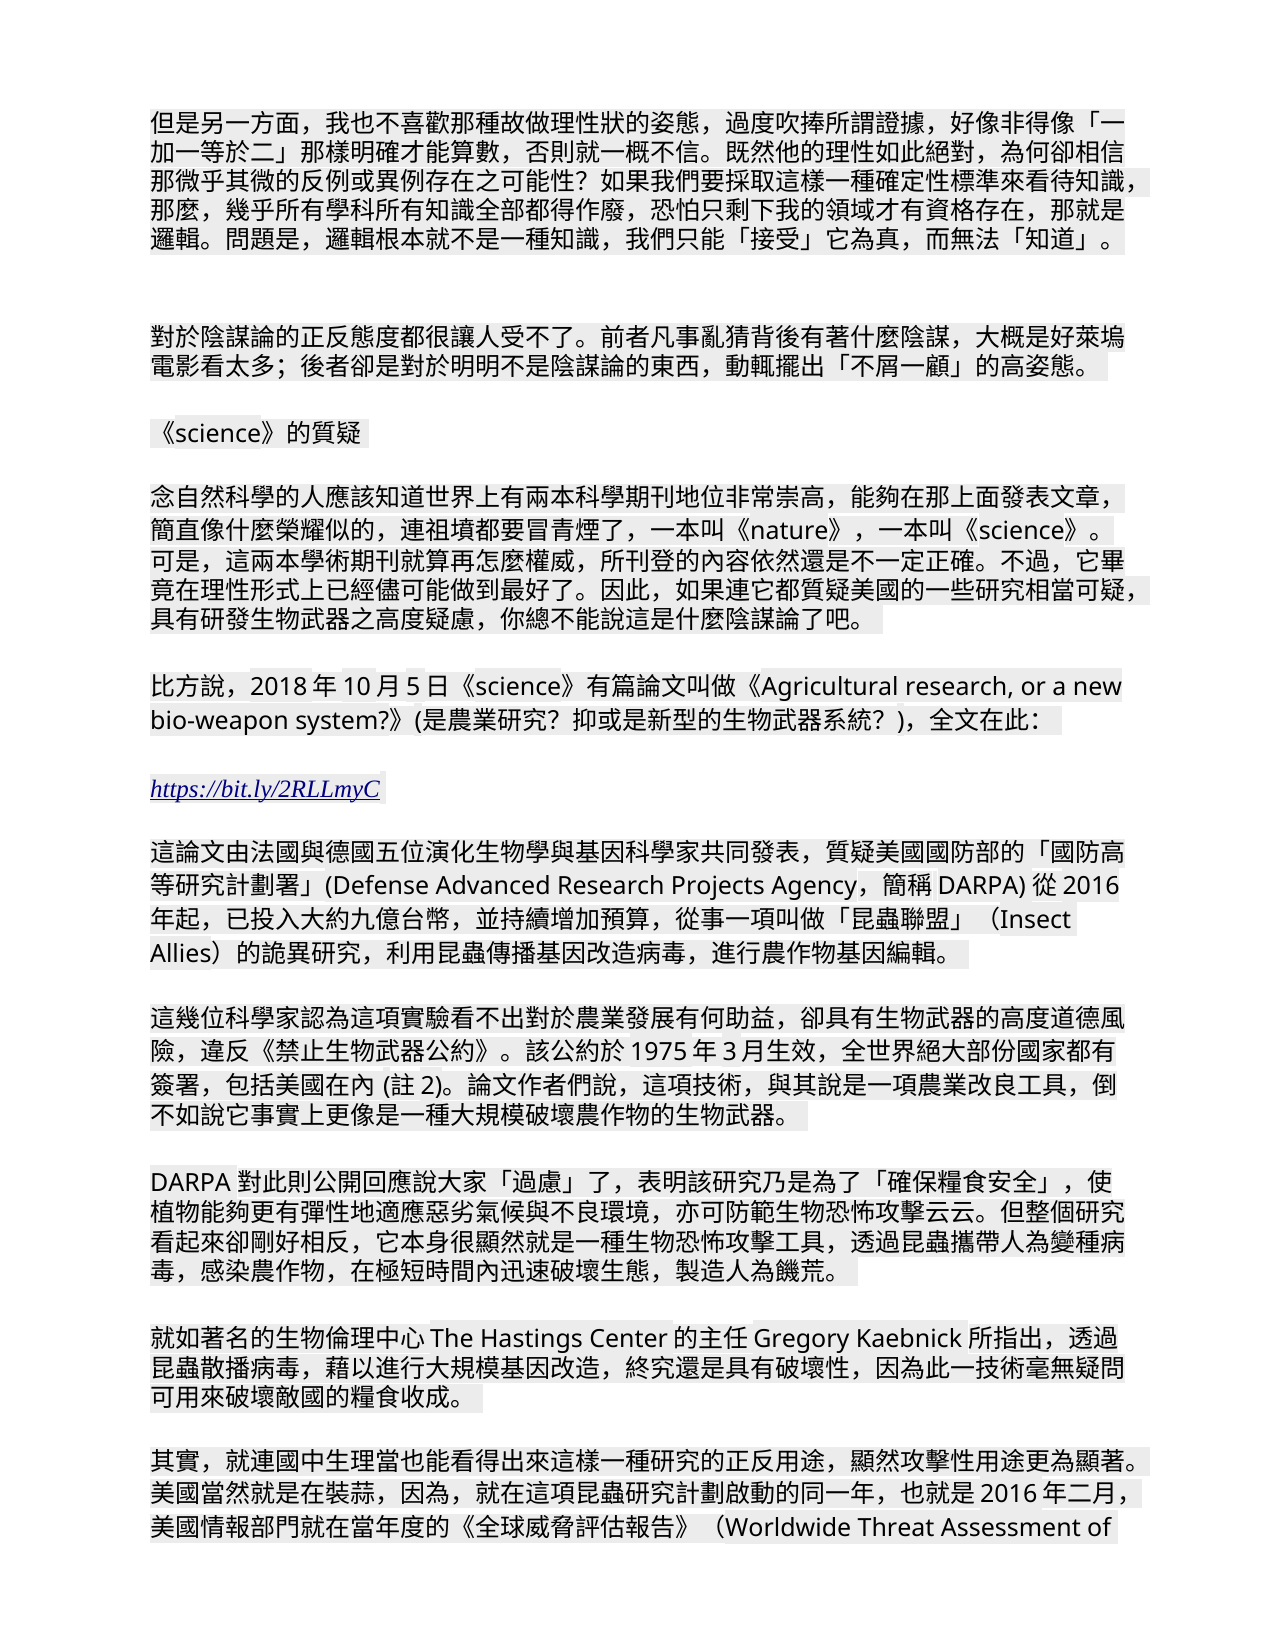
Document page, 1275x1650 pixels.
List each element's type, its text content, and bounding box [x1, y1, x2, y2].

text 生物武器：一個更陰暗的未來(1) 陳真 2020. 02. 06. 「生物武器：一個更陰暗的未來」(The Darker Bioweapons Future)，這個標題不是我取的，而是取自2003年11月3日美國中情局(CIA) 的一份解密文件： https://fas.org/irp/cia/product/bw1103.pdf 解密的部份只有兩頁，不過內容已十分駭人聽聞。美國政府表示，解密這些內容主要是為了針對美國大眾進行教育，提高風險意識。 最近有個朋友說，「針對中國人的病毒是不可能的」。我聽到這話有點訝異，人們對此似乎相當無知。基因武器不但是概念上可行的，而且恐怕已經成為事實；成本低廉，殺傷力無限，足以滅絕特定族群，因此各大強國(很可能包括中國)始終努力研發，並各自拼命保護自己各種族群的生物資料不使外洩。 大陸幾年前著名的「德明康德新藥公司」事件便是一例，該公司派人以狗血之名，貍貓換太子，企圖偷偷運送五千多份華人血清樣本出境，結果被逮。相關例子還有很多，說不完。 2003年10月，中國社會科學出版社罕見地出版了一本書，叫做「最後一道防線--中國人基因流失憂思錄」，闡述九零年代以來美國針對中國人種進行研究、收集DNA的各種案例，進而對生物與基因武器的潛在危險提出警告，結果卻招來一大堆所謂專家學者的訕笑與嘲諷，說是「科幻言情小說」，認為作者很腦殘。但我想，真正腦殘的是這些似乎仍活在上個世紀六零年代知識背景的半吊子專家。 CIA 密件 上述CIA文件，我摘要翻譯如下。它開宗明義寫著：「基因改造病原體所產生的傷害，將比過去所有人類已知的疾病都還更加可怕。」 「生物科技的進展已經到了一個爆炸性階段，其前瞻知識的研發如此迅速與廣泛，並且極其複雜。因此，過去用於偵查大規模毀滅武器的傳統方式，很顯然已經不適用於現代生物武器威脅。若要偵查新型人工基因改造病原體，勢必得在相關人員的關係本質上做出調整，亦即必須依靠情治力量以及生物科學領域先進專家們的緊密合作。因為，根據與會專家們的看法，這類新型知識與科技的實際應用，將以一種極具戲劇化且無法預測的方式加速進行。 就如一位與會專家所說：『在生物科學方面，我們正處於猶如六零年代的資訊科學；遠勝於其它學科，生物科學將對 21世紀產生革命性影響。』當我們對於個體生命過程的複雜生化管道了解越多，就越有能力發展出一種更具毒性的基因改造病原體，進而針對特定的生物化學機轉進行攻擊，產生某種具有針對性的殺傷力。同樣一種科學，既可研發出足以對付最可怕的疾病，同樣也能創造出人類史上最恐怖的生物武器。」 「目前已知已成功研發的生物武器及其原理，舉例如下： 澳洲幾位研究者近日不經意地透露，鼠痘病毒（mousepox virus）的毒性，將可透過嵌入免疫調節基因而明顯增強其毒性。這項技術同樣可應用於自然發生的病原體，例如炭疽桿菌與天花病毒，將可大大增強其致死率。 另外一些生物學家則順利合成天花病毒的關鍵蛋白質，並且證明它能夠有效阻斷人類免疫反應的某些關鍵步驟。還有個生物醫學團隊，近日也成功在體外合成小兒痲痺病毒。」 更可怕的是，「有一系列非傳統病原體的二元生物武器（binary BW agents），很可能在十年內（亦即2013年）研發成功。」 據我的了解，它就像一種「定時生物炸彈」，攻擊者將可設定在若干條件下將其引爆，產生致病或致死效果。 該 CIA 密件指出： 「二元生物武器就是當兩種（無害或微害的）成份碰在一起時，才會引發劇毒。某個極其陰險的（insidious）的例子是這樣：一種原本只是帶有輕微毒性的病原體，當它遇到解毒劑時，卻反而會產生劇毒。我們把這樣一種大規模毀滅性生物武器稱之為『設計者』（designer），它可以用來引發抗生素的抗藥性（亦即使敵人對於抗生素失去療效），或是用來壓制正常的免疫反應。 『基因治療』武器化的相關研究，將可永久改變人們的基因組成，或是在對方體內植入隱身的『木馬病毒』（stealth virus），無聲無息地存在於人體內一段很長時間而不發病，待時間一到，才會被啟動而病發。 與會專家舉例說，『木馬病毒』將可不為人知地比方說讓一整個地區的人民分別在他們來到四十歲時，便會自動罹患嚴重的關節炎，進而癱瘓整個國家的公衛與經濟。根據與會專家們的說法，這項先進生物武器的病原體，很快就能研發成功，將能製造十分多樣化而且根本難以捉摸的毀滅效果。 專家們強調，對於這樣一些極其多樣化而且應用範圍十分廣泛的新型病原體生物武器研究，它所產生的攻擊方式，事實上是完全無法預防與防範的；解方之研發，因此將會落後一段很長時間。」 文件最後，CIA竟然還留下連絡電話，請撥打美國中情局「策略評估小組」（Strategic Assessments Group）主任辦公室電話 (703) 874-0527。 末日武器與美軍擴建生武實驗室 2017年10月，俄國總統普丁在一場人權會議上，更是首度公開挑明，說了這麼一段話： “Do you know that biological material is collected all over the country, from different ethnic groups and people living in different geographical locations of Russia?” “But what for? They do do it purposefully and professionally. We are an object of very great interest. But we need to treat it without fear. Let them do it, and we must do what we must.” (「你知道嗎？不同族裔的個人生物資料，正在俄國全國各地被人有系統地收集。問題是，『他們』收集這些東西要幹嘛呢？這當然是有目的的，而且是相當專業地收集。我們事實上是某種巨大利益的『目標』，但大家不用害怕，就讓他們去幹他們想幹的，而我們也做我們所必須做的。」) 原始談話影片：https://bit.ly/2uTtyZ9 美軍收集俄國人遺傳資料的原始文件：https://bit.ly/318ckn9 相關報導：https://bit.ly/2u8djYd 普丁並沒有說「他們」是誰，但是根據各家媒體報導，美國空軍最大的醫療部隊--第59支醫學側翼 (59th Medical Wing) 之「先進分子監測中心」(Center for Advanced Molecular Detection，簡稱 CAMD) 就是普丁所指控的對象。美國「空軍教育與訓練指揮部」(the US Air Education and Training Command，簡稱 AETC)發言人Bo Downey 稍後承認，美軍確實針對俄羅斯人的生物遺傳資料進行收集，但否認是為了研發生物武器。 其實，早在 2015年普丁簽署新版(前一版是2009年) 的「俄國國家安全戰略報告」("About the Strategy of National Security of Russian Federation”) 中，便具體點名了美國對於俄羅斯之主要安全威脅之一就來自於「美國在俄羅斯國境周邊擴大部署『生物武器實驗室網絡』(network of military-biological laboratories）」。俄國媒體及官方科學研究單位幾年來並多次指控多種瘟疫很可能是美國的生物武器傑作，其中之一就是SARS。(註1) 支持該說法的周邊證據之一是：根據世界衛生組織的資料，中國人感染SARS者，至少高達92%，而西方盎格魯撒克遜族群卻幾乎無一人罹患。質疑者認為，該病毒似乎鎖定漢民族特有的O-M175基因。 大多數相關領域的專家認為，SARS是針對中國人研發的基因武器之說法依然缺乏足夠的科學根據。但這並不意味著該指控只是一種販夫走卒式的憑空猜測或所謂陰謀論。 這項足以造成人類末日的生物與基因武器研究，比核彈更恐怖，更不道德。人類發展這類武器，無異自我毀滅。 劍橋的警告 2012年，劍橋大學成立了一個跨領域研究中心，叫做 Centre for the Study of Existential Risk(人類生存風險研究中心，簡稱 CSER)。我有訂閱它們的電子通訊，我注意到，去年（2019年）它發表了一份報告，標題是「Global Catastrophic Biological Risks」（全球毀滅性之生物武器災難），副標題則寫著：「生物科技的進展給人類帶來一種新型的威脅。一場流行疾病很可能殺害數百萬人，但是一場人為基因修改的疫病，卻足以殺害更多人，甚至危及整個人類文明的存在。」 原文請見： https://bit.ly/38fkH37 報告指稱：「自然發生的流行疾病往往在傳播力和致命性之間有個平衡，亦即致死率高者，隨著個體的迅速死亡，病原體也將無法感染更多人，進而減少傳播能力。但是，現代生物科技的發展，卻很可能很快就能製造出一種基因改造的病原體，它不但更具毒性，而且極易傳染，並且具有更長的潛伏期，從而也更具危險性。」 該報告提問：「這究竟是一種研究上的錯誤（error），抑或出於一種恐怖主義（terror）？究竟是壞蟲（bad bugs）或壞蛋 (bad people)在暗中搞破壞？」報告給出的答案顯然是後者。 報告指出：「一些突破性的基因修改工具，例如CRISPR-Cas9，大大增強了我們對於研發新藥的能力，或是改善農業收成，但它具有一種雙重性，亦即它同樣可以用來做為一種傷害性用途。人為基因改造的病原體有可能從實驗室外洩，也可能故意釋放，做為一種武器。」 「在上個世紀，一些國家積極發展生物武器研究。據我們所知，同時也有一些團體企圖取得這些生物武器。時至今日，幾乎是單一個人，只要念過博士，就有能力在六個月內製造出馬痘病毒（horsepox），這是一種類似在二十世紀殺死了三億人的天花病毒。也就是說，過去由國家掌控的生物武器研發能力，很可能即將就會落到一般組織手裏。」 根據一些媒體，例如英國The Telegraph(「每日電訊報」) 於去年2019年8月12日的報導，標題是「World must prepare for biological weapons that target ethnic groups based on genetics, says Cambridge University」（劍橋大學提出警告：全世界應準備好面對針對特定種族之特有基因的生物武器）。報導請見： https://bit.ly/39fL74u 報導指出，劍橋大學「人類生存風險研究中心」發布了另一項報告，進一步提出警告說，隨著基因工程技術的快速成熟發展，成本也越來越低，大規模傷害他人的能力也很不幸地被「民主化」 了。 劍橋報告說：「在某種特殊情況下，人們甚至將會製造出針對特定種族基因特徵的生物武器」，進行種族滅絕；「但很不幸的是，各國政府似乎尚未準備好如何因應此一可能造成大規模毀滅性傷害與人類存在危機的災難」，呼籲「世人應面對並理解正在迅速發展中的全球性災難風險」。 儘管生物武器早已在國際間禁止研發將近半個世紀，但美俄之間經常互相指控，雙方似乎都仍祕密從事相關研究，因為誰都無法相信對方，深怕自己要是慢人一步，將成為犧牲者。至於中國，我相信應該也很難置身事外。 此次武漢新冠病毒，一些美國生醫專家便懷疑是中國生物實驗室外洩。當然，也有人認為是美方散播病毒；更多的人認為只是病毒的自然變種。真相如何，不得而知。除非進入具體細節，取得內在生物結構與外部人為操作等兩項關鍵證據，否則無法評價個別事件。儘管如此，我們依然有能力闡明關於生物武器的大概狀況與可能發展。 在相關討論上常有一個邏輯誤區，亦即自以為理性的人們總喜歡宣稱所謂自然變異，好像只要存在自然變異的可能性，人為修改基因的可能性便可完全排除，這不是很荒唐嗎？人為介入難道不也一樣能夠創造出所謂自然變異？ 再說，生物武器科技的發展已經到了一種出神入化的地步，既能「定時引爆」，也能「二元致死」，甚至還能像電腦木馬程式那樣，在一定的條件下，不知不覺地發病或喪失某種生物能力(例如免疫系統)，讓你以為這只是一種生命的自然衰退病變過程；甚至鎖定種族特有的基因特徵，神鬼不知地毀滅特定族群，或是禍延子孫，削弱敵人後代之健康狀況。 人們竟然把聰明才智運用在這方面，實在很可悲，但它卻是一種正在迅速發展的事實狀態。 美國悄悄解除禁令 凡是重要之事，通常都會被主流媒體所刻意淡化，故為一般大眾所忽略。比方說 2017年，美國政府悄悄解除了一項關於增強病原體毒性的研究禁令，允許從事如何增強毒性及傳播力的病原體研究；表面上說是為了解病原體快速演化的的毒性增強機制，但是很多科學家認為這樣一種研究看不出正面實用價值，最大的可能用途就是研發生物武器；即便出於無心，在研究過程中，稍有不慎，便有病原體外洩之虞，造成毀滅性的全球公衛災難。 人類似乎始終不曾放棄研發生物武器，例如納粹及日本皇軍，積極以猶太人及華人從事病毒與細菌之人體實驗。根據英國一本專門報導軍事工業與國防裝備的著名期刊 Jane's Defence Weekly 的報導，以色列猶太人曾針對阿拉伯人進行所謂「人種炸彈」之基因武器的研發；八零年代，南非白人政權則是展開一項生化武器研究，企圖用來對付黑人。人，居然被當成某種害蟲那樣，處心積慮研發相關「農藥」，企圖滅絕對方。特別是日軍，簡直泯滅天良，毫無人性。 表面上，大家嘴裏承認 (只有美國不承認) 這些都是國際公約規範下的非法武器，但我看，凡有能力研發者照樣偷偷研發，似乎誰也不例外，而美國顯然是其中最為積極者。 我對陰謀論難以恭維，但我所謂陰謀論指的是那些毫無根據而且全然違背基本概念與事實架構的胡扯瞎掰與信口開河，把每件常理之事，全部繪聲繪影穿鑿附會成驚天陰謀。這不光是對錯問題，而是基本理性與常識問題。陰謀論當然也有可能猜對，那就跟很多算命仙一樣，瞎掰久了，總會猜中一兩項；即便一個壞掉的時鐘，一天之內也會有兩次準確報時。 但是另一方面，我也不喜歡那種故做理性狀的姿態，過度吹捧所謂證據，好像非得像「一加一等於二」那樣明確才能算數，否則就一概不信。既然他的理性如此絕對，為何卻相信那微乎其微的反例或異例存在之可能性？如果我們要採取這樣一種確定性標準來看待知識，那麼，幾乎所有學科所有知識全部都得作廢，恐怕只剩下我的領域才有資格存在，那就是邏輯。問題是，邏輯根本就不是一種知識，我們只能「接受」它為真，而無法「知道」。 對於陰謀論的正反態度都很讓人受不了。前者凡事亂猜背後有著什麼陰謀，大概是好萊塢電影看太多；後者卻是對於明明不是陰謀論的東西，動輒擺出「不屑一顧」的高姿態。 《science》的質疑 念自然科學的人應該知道世界上有兩本科學期刊地位非常崇高，能夠在那上面發表文章，簡直像什麼榮耀似的，連祖墳都要冒青煙了，一本叫《nature》，一本叫《science》。可是，這兩本學術期刊就算再怎麼權威，所刊登的內容依然還是不一定正確。不過，它畢竟在理性形式上已經儘可能做到最好了。因此，如果連它都質疑美國的一些研究相當可疑，具有研發生物武器之高度疑慮，你總不能說這是什麼陰謀論了吧。 比方說，2018年10月5日《science》有篇論文叫做《Agricultural research, or a new bio-weapon system?》(是農業研究？抑或是新型的生物武器系統？)，全文在此： https://bit.ly/2RLLmyC 這論文由法國與德國五位演化生物學與基因科學家共同發表，質疑美國國防部的「國防高等研究計劃署」(Defense Advanced Research Projects Agency，簡稱DARPA) 從2016年起，已投入大約九億台幣，並持續增加預算，從事一項叫做「昆蟲聯盟」（Insect Allies）的詭異研究，利用昆蟲傳播基因改造病毒，進行農作物基因編輯。 這幾位科學家認為這項實驗看不出對於農業發展有何助益，卻具有生物武器的高度道德風險，違反《禁止生物武器公約》。該公約於1975年3月生效，全世界絕大部份國家都有簽署，包括美國在內 (註2)。論文作者們說，這項技術，與其說是一項農業改良工具，倒不如說它事實上更像是一種大規模破壞農作物的生物武器。 DARPA 對此則公開回應說大家「過慮」了，表明該研究乃是為了「確保糧食安全」，使植物能夠更有彈性地適應惡劣氣候與不良環境，亦可防範生物恐怖攻擊云云。但整個研究看起來卻剛好相反，它本身很顯然就是一種生物恐怖攻擊工具，透過昆蟲攜帶人為變種病毒，感染農作物，在極短時間內迅速破壞生態，製造人為饑荒。 就如著名的生物倫理中心The Hastings Center的主任Gregory Kaebnick 所指出，透過昆蟲散播病毒，藉以進行大規模基因改造，終究還是具有破壞性，因為此一技術毫無疑問可用來破壞敵國的糧食收成。 其實，就連國中生理當也能看得出來這樣一種研究的正反用途，顯然攻擊性用途更為顯著。美國當然就是在裝蒜，因為，就在這項昆蟲研究計劃啟動的同一年，也就是2016年二月，美國情報部門就在當年度的《全球威脅評估報告》（Worldwide Threat Assessment of the US Intelligence Community）裏頭，把「基因編輯」列入「大規模殺傷性武器」的技術清單。 《science》的這篇論文發表後的四個月，也就是2019年2月，《science》又發表了一篇「獨家報導」，提出另一項有關生物武器之指控。全文在此： https://bit.ly/36O6WH5 文章指出，美國政府「悄悄地」(quietly) 解除關於增強病原體毒性及其傳播能力的危險實驗禁令，投入大量資金於曾引發巨大爭議與全球公衛風險的禽流感病毒基因改造實驗，相關實驗足以把 H5N1 禽流感病毒基因改造為更具毒性與傳播力，甚至透過空氣在哺乳動物之間大規模傳播。 除了做為生物武器，這樣一種危險實驗的目的何在？我真是難以明白。嫌病毒還不夠毒，看要怎麼讓它變種才能更毒更恐怖？嫌病毒感染物種範圍與速度不夠廣不夠快，看能不能修改基因讓它變得更快更猛更全面更具毀滅性？獲得這樣一些恐怖技術的目的是什麼？代價有多大？它難道不就是一種生物武器甚至是基因武器？ 我能明白、並且也認同很多科學研究往往具有所謂雙重性，可藉之行善，也能用來使壞；我們很難在人類知識的「地圖」上「先驗地」找到一條足以迴避一切負面後果、光有好處而無害處的「皇家之路」。 問題是，我們現在畢竟不是在概念上談論一種科學倫理的不確定性，而是面臨一種當下迫在眉睫的恐怖現實；當下的情況擺明就是強國之間拼命研發，進行生物與生化武器競賽，企圖用來做為一種使壞的恐怖主義工具，一種不但具有毀滅性、而且就連使壞者本身恐怕都難以掌控的末日武器。 2011年，世界衛生組織曾為美國此一「增強病毒毒性」研究之極高公衛風險召開會議，並提出警告，美國軍方之相關研究也因此暫停，但是不久之後便又重啟爐灶。兩年後，大約是2014年，美國政府生物實驗室接連爆發多起公衛事故，涉及炭疽桿菌、天花病毒與 H5N1 病毒等，於是又喊停實驗。2017年，美國政府旋即又悄悄地掩人耳目，捲土重來，並壓制、淡化質疑聲音，大量投入資金重啟危險實驗，《science》也因此發表獨家報導，提出嚴厲風險警告。 插播一下：寒夜蕭瑟，百忙疲憊之餘，寫這些東西經常覺得很挫折，這個世界似乎少了一樣東西，叫做「媒體」。在島內，翻開電視，打開報紙，每天就是那些腦殘低能新聞，或是永無止盡的政治炒作與仇中反華之洗腦宣傳；島外的西方媒體，表面品質也許稍微好一些，但依舊荒腔走板，充斥漫天謊言與偏見；而且，新聞焦點永遠不會放在那些真正重要的事情上。 所謂民主，人們其實就像掌權者所圈養的一群雞鴨，糊里糊塗地吃喝拉撒噴口水，對己身命運，對世界種種，對真實的政治，似乎一無所知；彷彿一群火雞，歡天喜地投票支持聖誕節的到來。 DARPA 的角色與諸多疫情 言歸正傳，回到上面所說的美國國防部「國防高等研究計劃署」(Defense Advanced Research Projects Agency，簡稱DARPA)，一般人可能不太清楚或甚至沒聽過這機構，其實這個軍方神祕機構身負重任，往往從事一些極具關鍵性的戰略研究，它並不是一般研究機構，而是身負所謂國家安全任務。 2017年，英國《衛報》收到一份很可能來自DARPA圈內人的密件，為了保護消息來源，《衛報》援引資訊自由法條掩蓋洩密者真實身份： https://bit.ly/2vCp61m 該密件指出，近幾年，DARPA在「基因滅絕技術」(genetic extinction technologies) 領域投資了一億美元，這使得美國國防部竟然成為全球最大的基因驅動技術研究機構，倘若用於生物武器研發，將是一場人類浩劫。聯合國專家亦認為，這類技術很可能會被用於軍事攻擊目的。 美國國防部對此則出面回應說，該技術只是為了消滅傳播瘧疾的蚊子以及一些侵入性齧齒動物而已。各位，請問你相信這些鬼話嗎？美國國防部的祕密研究機構耗費鉅資，只是想幫忙殺蚊子？ 但是，DARPA 的發言人倒也一度坦承，基因編輯技術對於美國國防確實至關重要。他說，因為研究成本大幅下降，帶有敵意者很可能也從事該類研究，因此美國必須趕在他們前面，掌握關鍵技術。 從這些談話，其實也就清楚表明美國始終積極從事基因武器與生物武器的研發實驗。面對各方指控，美國每次都予以否認，但是沒有一個國家會傻到相信其說法，也許只有一般民眾才會傻傻地以為這些都只是科幻小說或是什麼陰謀論，用一種「過度天真」的想法在看待世界上各種所謂「偶發事件」。 就在美國國防部 DARPA 的發言人出面否認美軍打算拿昆蟲當生物武器的同一天(2018年10月4日)，俄國「防核生化部隊」總司令(the head of Russian military’s radiation, chemical, and biological protection troops)Igor Kirillov，在一項會議上公布衛星圖，再度指控美國沿著鄰近中、俄邊境國家，部署至少30多個生物實驗室，以醫學研究為名，祕密進行大規模生物戰研究，並獲得鉅額經費，不斷迅速升級實驗室規模與數量。 相關報導請見： https://bit.ly/31iZzWH Igor Kirillov 將軍表示：「美國正逐步增強其生物科技能力，並持續擴增在中國與俄國接壤地帶的病原體實驗室。據聯合國公開數據顯示，該地區目前已經有超過30個美國生物實驗室...在鉅額經費的支持下，針對特別危險的傳染病病原體進行全方位的深入研究。」 Igor Kirillov強調：「我們相信，這些實驗室位置的分布並非偶然，其中多數位於與中、俄邊境地區，對我們的國家構成生物攻擊之直接威脅。」 早在 2015年，俄國外交部就曾根據喬治亞共和國前「國家安全部」部長Igor Giorgadze 所提供的厚達數千頁機密文件，具體指控與俄羅斯接壤的喬治亞境內之盧加爾公衛實驗室(Lugar Center for Public Health Research)，表面上隸屬喬治亞，事實上完全由美國政府出資，屬於美國陸軍的醫學研究機構，祕密從事細菌戰實驗。Igor Kirillov 並根據喬治亞情治單位提供的文件，明確指控該美軍實驗室竟然以治療為幌子，欺騙喬治亞當地民眾進行毒物測試，進行「致死人體實驗」，殺害了73位喬治亞民眾。 根據俄國國防部監控數據顯示，這些美軍生物實驗室數量仍在不斷增加，並且很可能發生過不止一次的外洩事件。俄方軍事醫學部門認為，病原體外洩的原因有可能是因為管理不善所致，也有可能是美軍有意實施的境外擬真「細菌與基因戰」演習。 2016年 9 月 1 日的俄羅斯《觀點報》，引述俄羅斯軍事醫學專家指出，他們有充份理由相信，擴散至俄羅斯的非洲豬瘟、非典型肺炎及新型流感等傳染病，與美國在烏克蘭、喬治亞和哈薩克斯坦的祕密生物實驗基地有關。 俄方懷疑，美國在該地區研發並散播生物武器。其中，以致死率百分之百的非洲豬瘟 (ASF)之異常性爆發最為驚人，它始於2014年的立陶宛，迅速從波羅的海地區往東歐擴散，包括烏克蘭、波蘭、摩爾多瓦等國，俄羅斯和喬治亞也隨即相繼淪陷，導致大量豬隻死亡。 俄國官方多次指控，此次疫情十分詭異反常，似乎惟有在實驗室條件下才有可能發生該種病毒變異。而且，就在疫情爆發之前，美國五角大廈進一步擴編東歐地區的生物實驗室網絡。 中國在中美貿易戰的壓力下，向俄羅斯尋求結盟，礙於俄方壓力，大量進口俄國豬肉，因而也淪為疫區；亞洲國家並相繼淪陷，東亞目前僅剩台、日為非疫區。 非洲豬瘟變種病毒之可怕就在於它幾乎無解，傳染管道極其複雜而多元，防不勝防，包括活體豬或死豬本身、車子、飼料、衣服、水源、注射器、廚餘及所有豬肉製品等等等，都可傳染。其中還包括難以根除的宿主之一的軟蜱蟲，因此，即便你把疫區內所有豬隻全殺光，日後引進健康豬種時，依然隨時又會被傳染而再度淪陷。 去年(2019年)11月13日，聯合國糧農組織（FAO）首席獸醫官Juan Lubroth，對於非州豬瘟疫情感到極度悲觀，他並特別提到中國的養豬業勢必整個崩盤，造成巨大傷害，而且將會是一場長達數十年的抗戰。他建議中國，務必採取跟作戰無異的強硬措施，嚴格查核管制，才有可能根除疫情。 2018年8月12日，俄國媒體(俄羅斯衛星通訊社)再度指控美國針對俄羅斯，在波羅的海地區及東歐從事一系列生物武器實驗測試，並將實驗數據祕密運回美國本土之生物實驗室。 早在 2016年，俄羅斯外交部長拉夫羅夫(Серге́й Ви́кторович Лавро́в)，在莫斯科國際關係學院發表演講時指稱： 「我們始終都很清楚，美國擁有一系列完整的生物武器研究項目，其拒絕執行《禁止生物武器公約》，拒絕建立監督機制，都已一再表明其相關研究並非出於和平目的。」 在同年五月，俄羅斯外交部副部長里亞布科夫（Sergueï Riabkov）亦曾指出，美國不斷削弱禁止研發生物武器的國際公約，並持續加強自身軍事生物方面的基礎設施，包括在俄羅斯邊境沿線國家部署大量生物實驗室。 俄羅斯科學院院士及首席醫學防疫師奧尼申科（Геннадий Онищенко）進一步說明這些生物實驗室之軍事屬性。比方說，其美方成員竟然全部來自美軍生物醫學部隊，歸屬美國陸軍管轄。 這些祕密微生物實驗室，對外一律宣稱為美國與東道國所聯合建立的「社會衛生研究中心」，竟遍佈數公里之廣，擁有現代最高安全等級的防護配備與設施，最嚴格的安保與保密制度，在在說明這裏頭可能存在極其危險的病毒。所有這一切都一再表明，這些基地乃是研發攻擊性生物武器的實驗室，而絕非一般研究機構。 奧尼申科認為，美國建立這些祕密生物實驗室的目的是，希冀通過研究俄羅斯和高加索地區病毒的爆發及其擴散途徑，進一步研擬相關經濟與政治影響之對策方案。 德國之聲(Deutsche Welle，簡稱 DW)和以色列時報(The Times of Israel)也分別對此做了一些報導： DW： https://bit.ly/2vHlmvz The Times of Israel： https://bit.ly/2OkbbDB 法新社更進一步撰文指出，烏克蘭危機尚未解除之際，現在美國卻又將北約東擴的勢力伸向俄羅斯的另一個鄰居喬治亞，意圖以軍事力量壓制、圍堵俄羅斯的生存空間。倘若美國真的在俄羅斯國境周邊如喬治亞等地部署大量生物武器實驗室，以便為日後的美俄軍事衝突預做準備，那麼，後果將會是毀滅性的。 俄國國防部不具名人士對俄國衛星通訊社等媒體表示，俄方早已根據國際公約銷毀所有化學與生物武器，並接受監督檢視，但美國至今依然保存大約三千噸的化學與生物武器。該人士表示：「在化武和生物武器方面，俄軍已無能力與美軍保持戰略平衡，俄方唯一能做的，就是在必要時進行核武反擊。」 美、日之細菌戰與活體實驗 講到生物武器，大家第一個想到的應該是日本鬼子的731部隊： https://bit.ly/2OlfDSu 二戰期間，日軍把數萬名中國男女老幼活生生開膛剖肚挖腦抽肝，進行各種毫無人性的人體實驗，把數萬名中國男女老幼活生生切割成一團團肉醬，並且在哈爾濱，建造731部隊細菌戰研究中心，以一萬多名中國男女老幼做活體生物武器實驗，包括炭疽桿菌、鼠疫和天花病毒，在中國許多省份發動細菌戰。 日本之外，其次就是美國，比方說在韓戰期間，美軍對北韓和中國東北以飛機散佈鼠疫桿菌、霍亂弧菌、炭疽桿菌及傷寒桿菌等等等，製造鼠疫與霍亂的大流行。1952年，「國際科學委員會」進行調查，寫成一份厚達五、六百頁的報告書，揭露美軍罪行： https://bit.ly/2On2GYv 我看不到全書內容，只能拜託各位用《調查在朝鮮和中國的細菌戰事實國際科學委員會報告及附件》的關鍵字去搜尋，就能找到一部份文字內容： https://bit.ly/2Ulgt5x 我看這些東西，心情很差，很挫折，所謂不忍卒睹也許就是這樣，看兩行就不想再看下去。我們當醫生那麼辛苦，真是辛苦到爆，許多時候根本沒法正常飲食與睡眠，平均壽命恐怕要比一般人要少個十幾歲，每天拼命幫人看病治病，卻偏偏有人想方設法居然拿病毒細菌當武器，努力增加其劇毒與傳播力，儘可能製造毀滅性效果。 當醫生最痛苦的事不是身體上的疲憊與操勞，而是情感上的創傷與惆悵。許多病人不但病，而且窮；不但窮，而且充滿坎坷身世與不足為外人道的種種人倫悲劇，我真不知道他們得花多大的力氣才能活下去。許多時候，我常想起沈從文在「三個男人和一個女人」這篇小說裏的結尾一段話，長年縈繞我心，揮之不去。沈從文是這麼寫的： 「至於我，還有什麼意見沒有？……我有點憂鬱，有點不能同年青人合伴的脾氣，在軍隊中不大相容，因此來到都市裏，在都市裏又像不大合式，可不知再往哪兒跑。我老不安定，因為我常常要記起那些過去的事情。一個人有一個人的命運我知道。有些過去的事情永遠咬著我的心，我說出來時，你們卻以為是個故事，沒有人能夠了解一個人生活裏被這種上百個故事壓住時，他用的是一種如何心情過日子。」 文學、藝術給了這個世界一種難以言喻的勇氣、希望與溫暖，但我明白，光是懷著希望是不夠的，光是往夢裡去是找不著出路的，我們依舊需要冷酷單調的理性，面對現實的種種陰暗與複雜。 生物武器不但不是陰謀論，而是既成事實，由來已久，於今尤烈，跡近喪心病狂。 去年(2019年)七月，美國眾議院多名議員，懷疑美國國防部在1950年至1975年之間進行蜱蟲和其他昆蟲的生物武器實驗，因此由Chris Smith 領銜，聯名要求在2020年的美國國防預算中，列入一個修訂案，要求美國國防部總檢察長，調查關於美國人每年大約30萬人感染的萊姆病是否就是美軍研發生物武器的後果，是否在馬里蘭州的動物疾病中心，企圖把蜱蟲和其他昆蟲變成生物武器，並以社會大眾進行活體實驗，罹病者將會有神經系統及心臟與關節之病變。 該國會提案並特別要求查明，究竟美國政府是刻意釋放病原體，以社會大眾做為實驗測試對象，抑或是疏忽所導致的災難。相關報導請見： https://bit.ly/3b7KL1F 這些事，例子眾多，不勝枚舉。舉個例，2011年8月29日，歐巴馬所成立的生物倫理總統委員會公布一項調查報告，承認美國在1946至1948年之間，在杜魯門總統的授意下，故意使一千三百多名瓜地馬拉人感染梅毒等各種性病，以進行研究。瓜地馬拉醫學協會主席出面指控，具體受害者數字應當超過兩千五百人。 結論 趁著小可愛不在家，偷得浮生兩日閒，匆匆忙忙寫了這一萬三千多字，實在很累。還沒寫完，還有很多。原本打算寫成系列文章，但我不知道往後我還有沒有心情繼續去寫這樣一些東西，寫來滿紙汙穢。我甚至不想回頭去看我寫了一些什麼。 寫這東西，別無它意，目的只是希望人們或多或少調整一下思維，別太「單純」；就如劍橋大學去年八月所提出的全球警告：人們應當試著去面對並理解當下正在迅速發展的毀滅性風險，儘可能阻止它的到來。 ================ (註1) 關於SARS是生物武器的說法「似乎」是錯的，不是有效指控。但我只能說「似乎」，畢竟我是外行人，也沒有更多資料，更不懂俄文。而且，更根本的是，沒有一個生物武器專家或情治單位，在做出指控時會蠢到把自己手上的資料或相關知識公開。 比方說，如內文所述，2015年，俄國外交部根據喬治亞共和國前「國家安全部」部長Igor Giorgadze 具體指控與俄羅斯接壤的喬治亞境內之盧加爾公衛實驗室(Lugar Center for Public Health Research)，表面上隸屬喬治亞，事實上完全由美國政府出資，屬於美國陸軍的醫學研究機構，祕密從事細菌戰實驗。Igor Kirillov 更明確指控該美軍實驗室以治療為幌子，欺騙喬治亞當地民眾進行毒物測試，殺害了73位喬治亞民眾。 記者會上，俄國如此簡短的幾句指控，其所依據的喬治亞政府機密文件，卻厚達數千頁。請問你有可能完整閱讀這些文件嗎？俄國或喬治亞有可能全數公開嗎？當然不可能。 而我想說的是，千萬不要把台灣這種兒戲一般的所謂「政府」，當成一種常態；天底下應該很難找到像台灣這種每天都在搞選舉、每天胡說八道信口開河的兒戲政府了。一個正常政府，對於國際社會的發言，絕不是在扮家家酒，其政府高層專家更不是台灣名嘴，不可能八字沒一撇就亂說話，也不會隨便捕風捉影。 我們在媒體上能看到的報導是這麼說的：俄羅斯科學院傳染病專家及莫斯科流行病學部門主管 Nikolai Filatov，首先提出SARS有可能是人為製造的說法。俄羅斯醫學科學院及軍事醫學研究院院士的Sergei Kolesnikov 亦認為，SARS是腮腺炎與麻疹的混合體，這種結合在自然狀態下不可能發生，只能在實驗室裡合成。 美國 George Mason 大學的醫學生物學家Ken Alibek也附和俄國的看法，認為無法排除SARS是生物武器的可能性。Ken Alibek 曾擔任蘇聯時期的高階細菌戰軍官，著有Biohazard(生物危機)一書。他說，「SARS 是很不自然的病疫爆發，究竟是人為還是自然發生？很難說。」 但是，俄國的說法顯然和我們目前所知道的資訊不一樣。SARS是冠狀病毒，怎麼會扯到腮腺炎與麻疹病毒的人工合體變種？後者應該是副黏液病毒(Paramyxoviridae)，和冠狀病毒的結構截然不同。為什麼會這樣呢？ 也許那是因為，俄國的這個說法出現在2003年的四月初，也就是SARS剛發生大約一個月時，那時候，香港中文大學及台灣的研究都指出SARS是副黏液病毒的變種。但是，很奇怪，在德國及加拿大所採集到的病毒卻是冠狀病毒。世界衛生組織表示，不排除同時感染兩種病毒的可能。 一直到今天，17年過去了，SARS病毒究竟來自何方，仍無定論，但一般認為就是冠狀病毒。也就是說，它是經過一段很漫長的研究，才稍微有個共識。藉著這反例，我只是想說明一種傲慢態度之荒唐無稽及其理性能力之嚴重匱乏。 Sergei Kolesnikov 等人畢竟是著名學者，而且曾經肩負相關研究之國家重責；Ken Alibek 過去在蘇聯更研發出第一個兔熱病(Tularemia) 炸彈，創造號稱是「史上最毒的炭疽桿菌」，都不是泛泛之輩。他們在專業上的看法當然不一定正確，但也絕不至於低能可笑。市面上卻有一大堆業餘「專家」，總是採取一種「柯文哲式」的囂張驕傲姿態，我實在很不明白，這樣一種愚昧透頂的「自信」究竟是從哪來？ 隨便找就一堆，比方說： https://bit.ly/2vT1PbJ 你看，這個匿名蠢蛋，裝腔作勢講一堆自以為很專業的低能蠢話，還罵說那些「狗屁都不懂的什麼俄羅斯醫學科學院院士」，「若非糞青的杜撰，就是個不學無術的白痴」。 (註2) 儘管美國是《禁止生物武器公約》的主要締約國之一，依據該條約，必須立即銷毀所有生物武器，並不再從事任何相關研究。但是，2001年1月，美國小布希擔任總統的第一件事，居然是宣佈拒絕支持《禁止生物武器公約》，並開始大量增加研究經費，從事生物武器的研發。為什麼呢？因為，據媒體報導，情治單位交給布希一份報告，強調生物與基因武器的絕對重要性。 2010年7月2日，美國總統歐巴馬簽署一份行政命令，要求美國政府各部門必須加強投入先前所提出的生物國防「布薩特計畫」，並加強保密。該命令表明，此一計畫事關美國國家安全與人民生命安全。這項布薩特計畫主要就是針對基因武器的研發與防範進行嚴格管制。 所謂「布薩特」計劃，是英文簡稱「BSAT」的音譯，原文是「Biological Select Agents and Toxins」。美國國土安全部與中情局曾分別對此做了部份說明如下： 「生物武器」是原子彈發明以來，另一個大規模殺傷武器，其殺傷力遠超過核彈，其內在生物性及對外使用手段的複雜性，同樣遠遠超過原子武器，因而防治手段也更加艱難。2001年911事件後，種種調查表明，生物武器正在全球大規模擴展，其中包括恐怖組織掌握且可能隨時使用生物武器的巨大風險。為保護美國人民的生命安全、國土安全和公共安全，必須強化美國全國各政府部門的防禦能力，謂之「布薩特計畫」。 美國國土安全部及中情局的一些報告同時還表明： 美軍研究單位發現，利用轉基因手段做為生物武器的可能性與可行性。其中殺傷力最大、最為隱蔽而難以揭露並且後果最為嚴重而難根治的攻擊武器就是轉基因動物、轉基因作物、轉基因食品及轉基因藥物等等，而這些項目完全是可以互相混用的，並可在人體內或環境中潛伏一段時間後才發生攻擊作用，其後果比核武器更嚴重，其殺傷對象不但可以是當代現有的人群和環境，更也可以延續至對手未來之後代；因而，如何防範轉基因技術的生物武器的攻擊，將是個特別艱難複雜的國防安全議題。 [150, 75, 1125, 1544]
